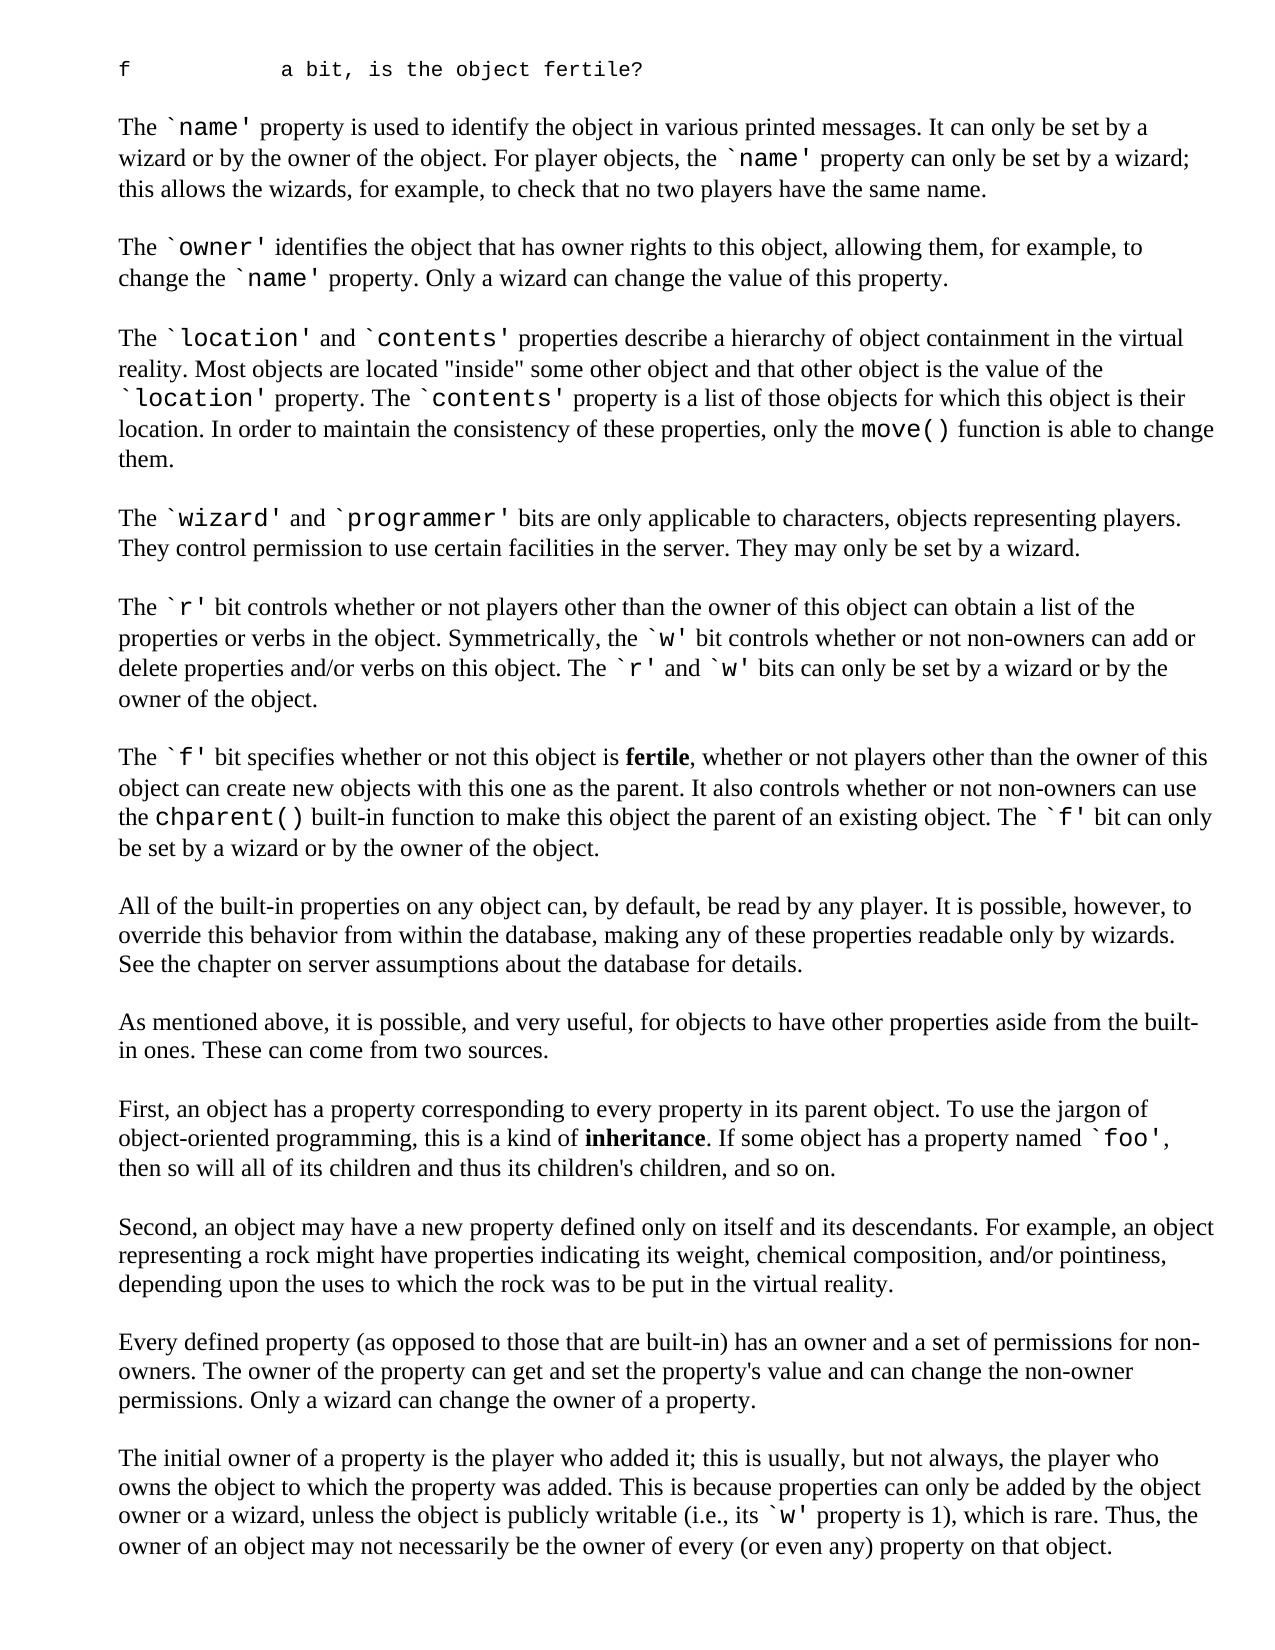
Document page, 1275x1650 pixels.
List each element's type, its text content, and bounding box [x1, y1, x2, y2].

text The `owner' identifies the object that has owner rights to this object, allowing them, for example, to change the `name' property. Only a wizard can change the value of this property. [118, 232, 1216, 294]
text f a bit, is the object fertile? [118, 59, 1216, 83]
text First, an object has a property corresponding to every property in its parent object. To use the jargon of object-oriented programming, this is a kind of inheritance. If some object has a property named `foo', then so will all of its children and thus its children's children, and so on. [118, 1094, 1216, 1182]
text The `name' property is used to identify the object in various printed messages. It can only be set by a wizard or by the owner of the object. For player objects, the `name' property can only be set by a wizard; this allows the wizards, for example, to check that no two players have the same name. [118, 112, 1216, 203]
text The `f' bit specifies whether or not this object is fertile, whether or not players other than the owner of this object can create new objects with this one as the parent. It also controls whether or not non-owners can use the chparent() built-in function to make this object the parent of an existing object. The `f' bit can only be set by a wizard or by the owner of the object. [118, 742, 1216, 862]
text As mentioned above, it is possible, and very useful, for objects to have other properties aside from the built-in ones. These can come from two sources. [118, 1007, 1216, 1064]
text The `r' bit controls whether or not players other than the owner of this object can obtain a list of the properties or verbs in the object. Symmetrically, the `w' bit controls whether or not non-owners can add or delete properties and/or verbs on this object. The `r' and `w' bits can only be set by a wizard or by the owner of the object. [118, 592, 1216, 713]
text The `location' and `contents' properties describe a hierarchy of object containment in the virtual reality. Most objects are located "inside" some other object and that other object is the value of the `location' property. The `contents' property is a list of those objects for which this object is their location. In order to maintain the consistency of these properties, only the move() function is able to change them. [118, 323, 1216, 473]
text Second, an object may have a new property defined only on itself and its descendants. For example, an object representing a rock might have properties indicating its weight, chemical composition, and/or pointiness, depending upon the uses to which the rock was to be put in the virtual reality. [118, 1212, 1216, 1298]
text The `wizard' and `programmer' bits are only applicable to characters, objects representing players. They control permission to use certain facilities in the server. They may only be set by a wizard. [118, 503, 1216, 562]
text All of the built-in properties on any object can, by default, be read by any player. It is possible, however, to override this behavior from within the database, making any of these properties readable only by wizards. See the chapter on server assumptions about the database for details. [118, 891, 1216, 977]
text Every defined property (as opposed to those that are built-in) has an owner and a set of permissions for non-owners. The owner of the property can get and set the property's value and can change the non-owner permissions. Only a wizard can change the owner of a property. [118, 1327, 1216, 1414]
text The initial owner of a property is the player who added it; this is usually, but not always, the player who owns the object to which the property was added. This is because properties can only be added by the object owner or a wizard, unless the object is publicly writable (i.e., its `w' property is 1), which is rare. Thus, the owner of an object may not necessarily be the owner of every (or even any) property on that object. [118, 1443, 1216, 1560]
